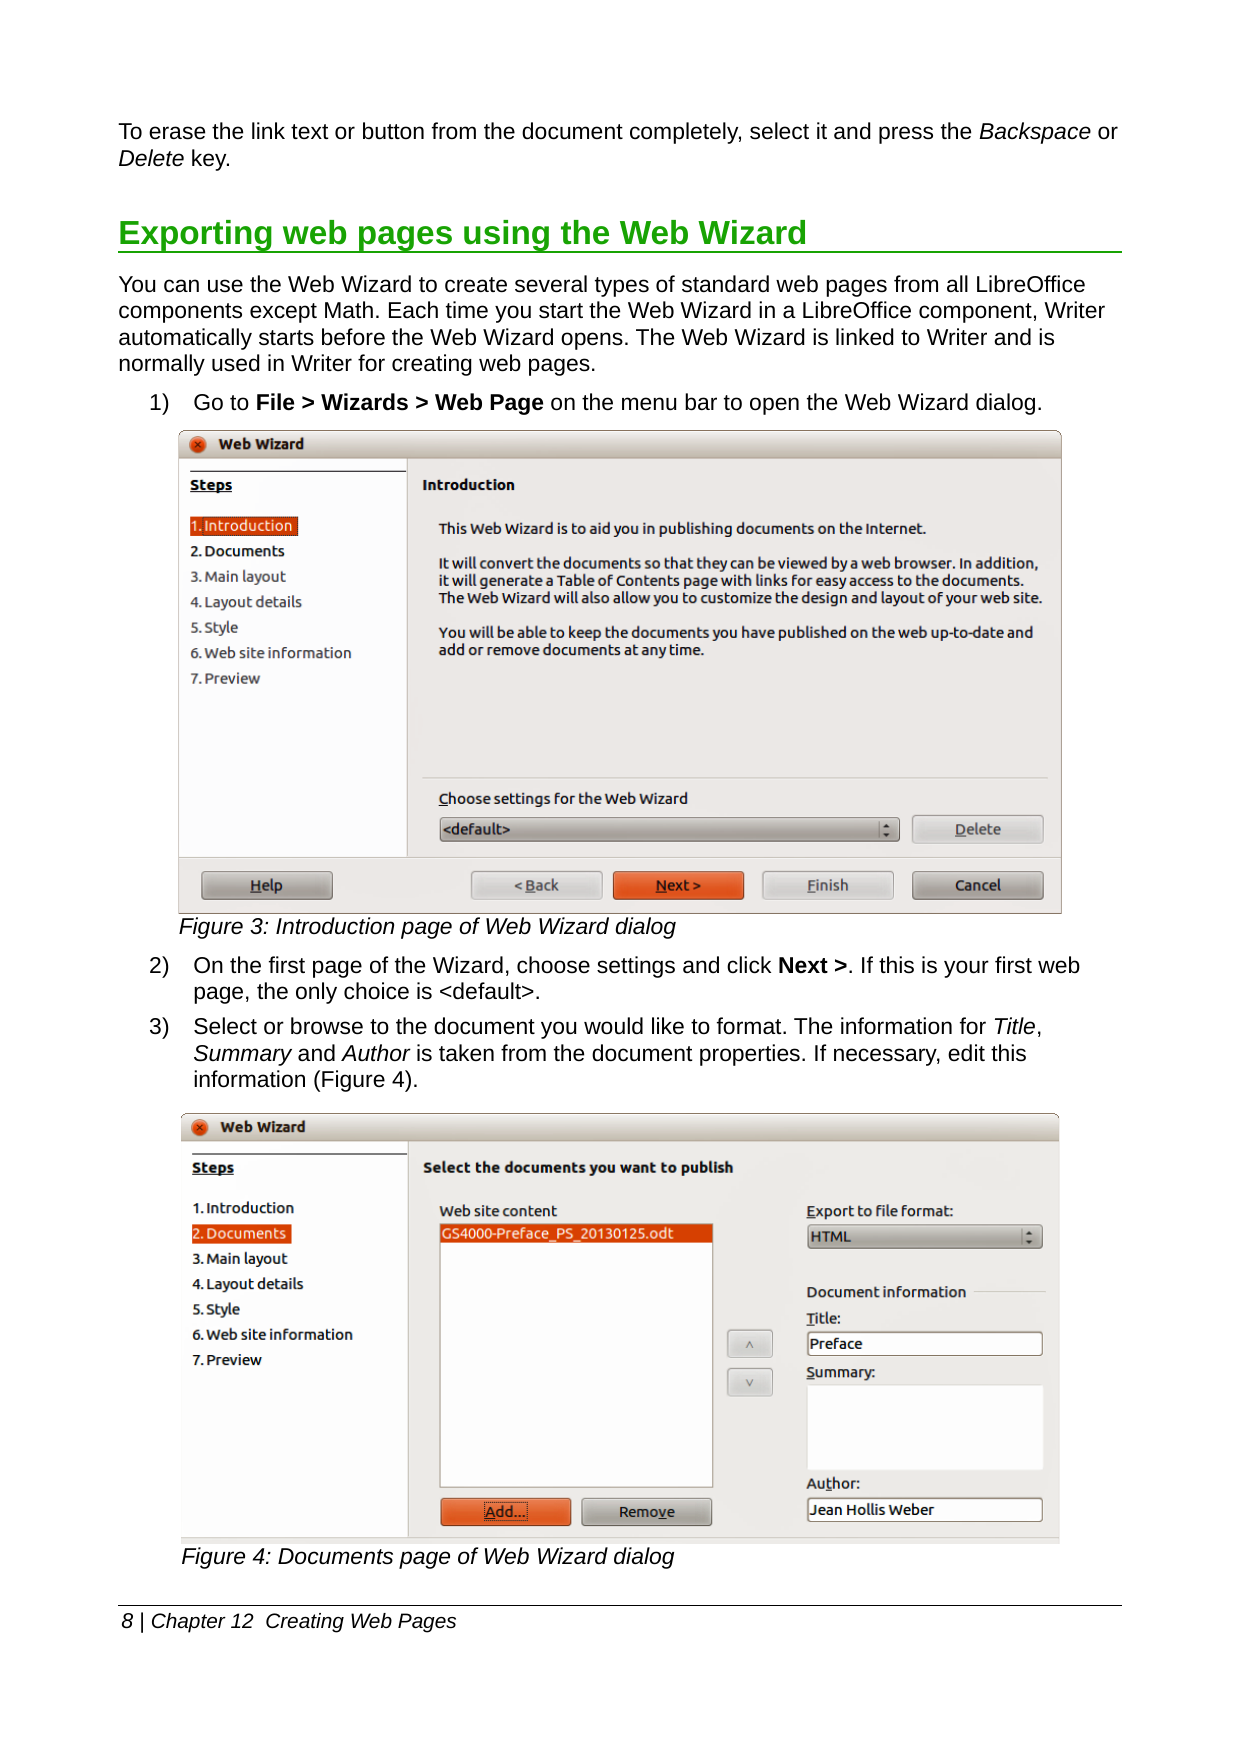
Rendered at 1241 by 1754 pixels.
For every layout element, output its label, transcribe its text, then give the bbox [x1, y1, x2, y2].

picture [178, 430, 1062, 914]
list Go to File > Wizards > Web Page on the menu bar to open the Web Wizard dialog. [169, 389, 1122, 415]
list On the first page of the Wizard, choose settings and click Next >. If this is your first web page, the only choice is <default>. [169, 952, 1122, 1004]
text You can use the Web Wizard to create several types of standard web pages from all LibreOffice components except Math. Each time you start the Web Wizard in a LibreOffice component, Writer automatically starts before the Web Wizard opens. The Web Wizard is linked to Writer and is normally used in Writer for creating web pages. [118, 271, 1122, 376]
text Figure 4: Documents page of Web Wizard dialog [181, 1544, 1059, 1570]
text To erase the link text or button from the document completely, select it and press the Backspace or Delete key. [118, 118, 1122, 171]
picture [181, 1113, 1060, 1544]
subtitle Exporting web pages using the Web Wizard [118, 213, 1122, 251]
text Figure 3: Introduction page of Web Wizard dialog [178, 914, 1062, 940]
list Select or browse to the document you would like to format. The information for Title, Summary and Author is taken from the document properties. If necessary, edit this information (Figure 4). [169, 1013, 1122, 1092]
